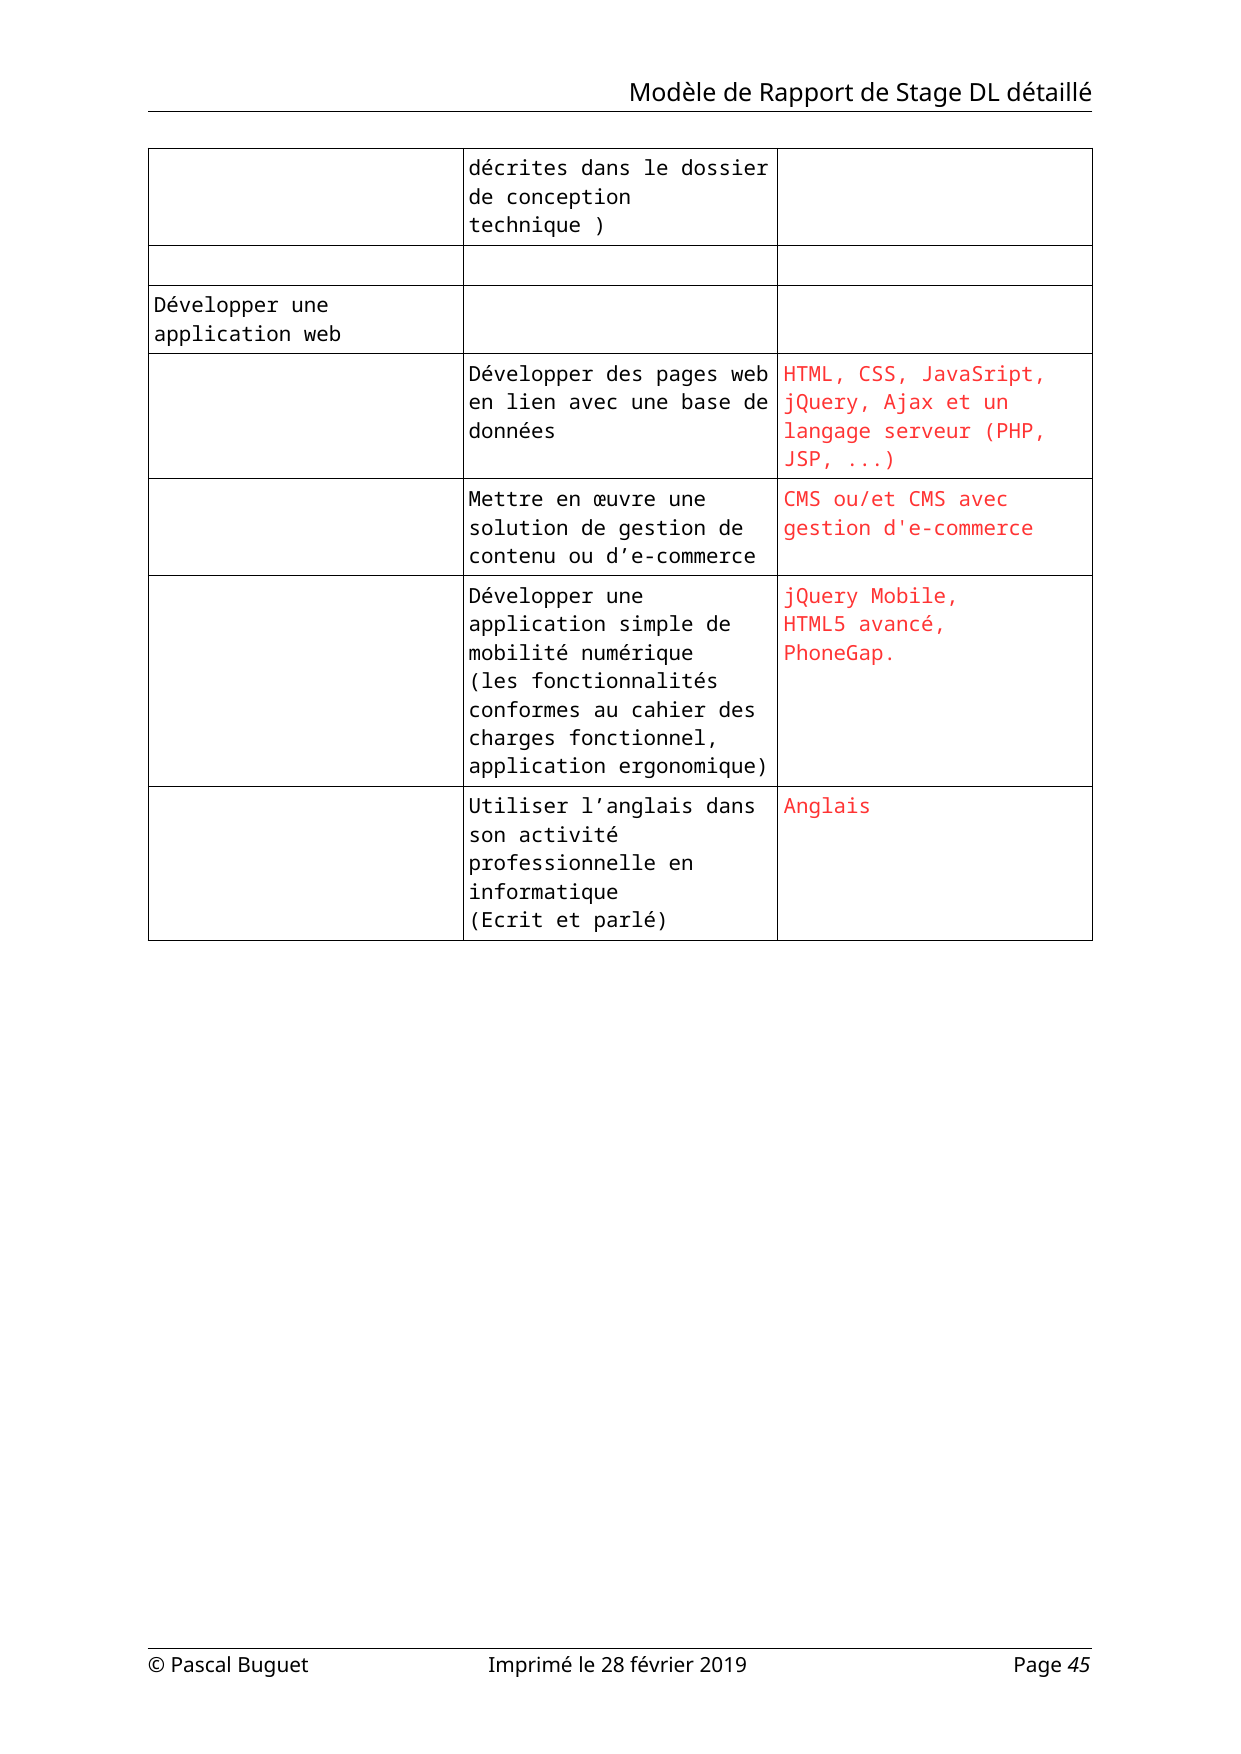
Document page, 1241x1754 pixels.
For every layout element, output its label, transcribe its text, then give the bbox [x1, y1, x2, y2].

table_cell [149, 246, 463, 284]
table_cell CMS ou/et CMS avec gestion d'e-commerce [778, 479, 1092, 575]
table_cell HTML, CSS, JavaSript, jQuery, Ajax et un langage serveur (PHP, JSP, ...) [778, 354, 1092, 478]
table_cell jQuery Mobile, HTML5 avancé, PhoneGap. [778, 576, 1092, 786]
table_cell [149, 787, 463, 939]
table_cell décrites dans le dossier de conception technique ) [464, 149, 777, 244]
table_cell [778, 149, 1092, 244]
table_cell [149, 149, 463, 244]
table_cell [778, 286, 1092, 353]
table_cell Mettre en œuvre une solution de gestion de contenu ou d’e-commerce [464, 479, 777, 575]
table_cell [464, 246, 777, 284]
table_cell Utiliser l’anglais dans son activité professionnelle en informatique (Ecrit et parlé) [464, 787, 777, 939]
table_cell Développer des pages web en lien avec une base de données [464, 354, 777, 478]
table_cell Développer une application web [149, 286, 463, 353]
table_cell [149, 479, 463, 575]
table_cell [149, 576, 463, 786]
table_cell Développer une application simple de mobilité numérique (les fonctionnalités conformes au cahier des charges fonctionnel, application ergonomique) [464, 576, 777, 786]
table_cell Anglais [778, 787, 1092, 939]
table_cell [778, 246, 1092, 284]
table_cell [464, 286, 777, 353]
table_cell [149, 354, 463, 478]
